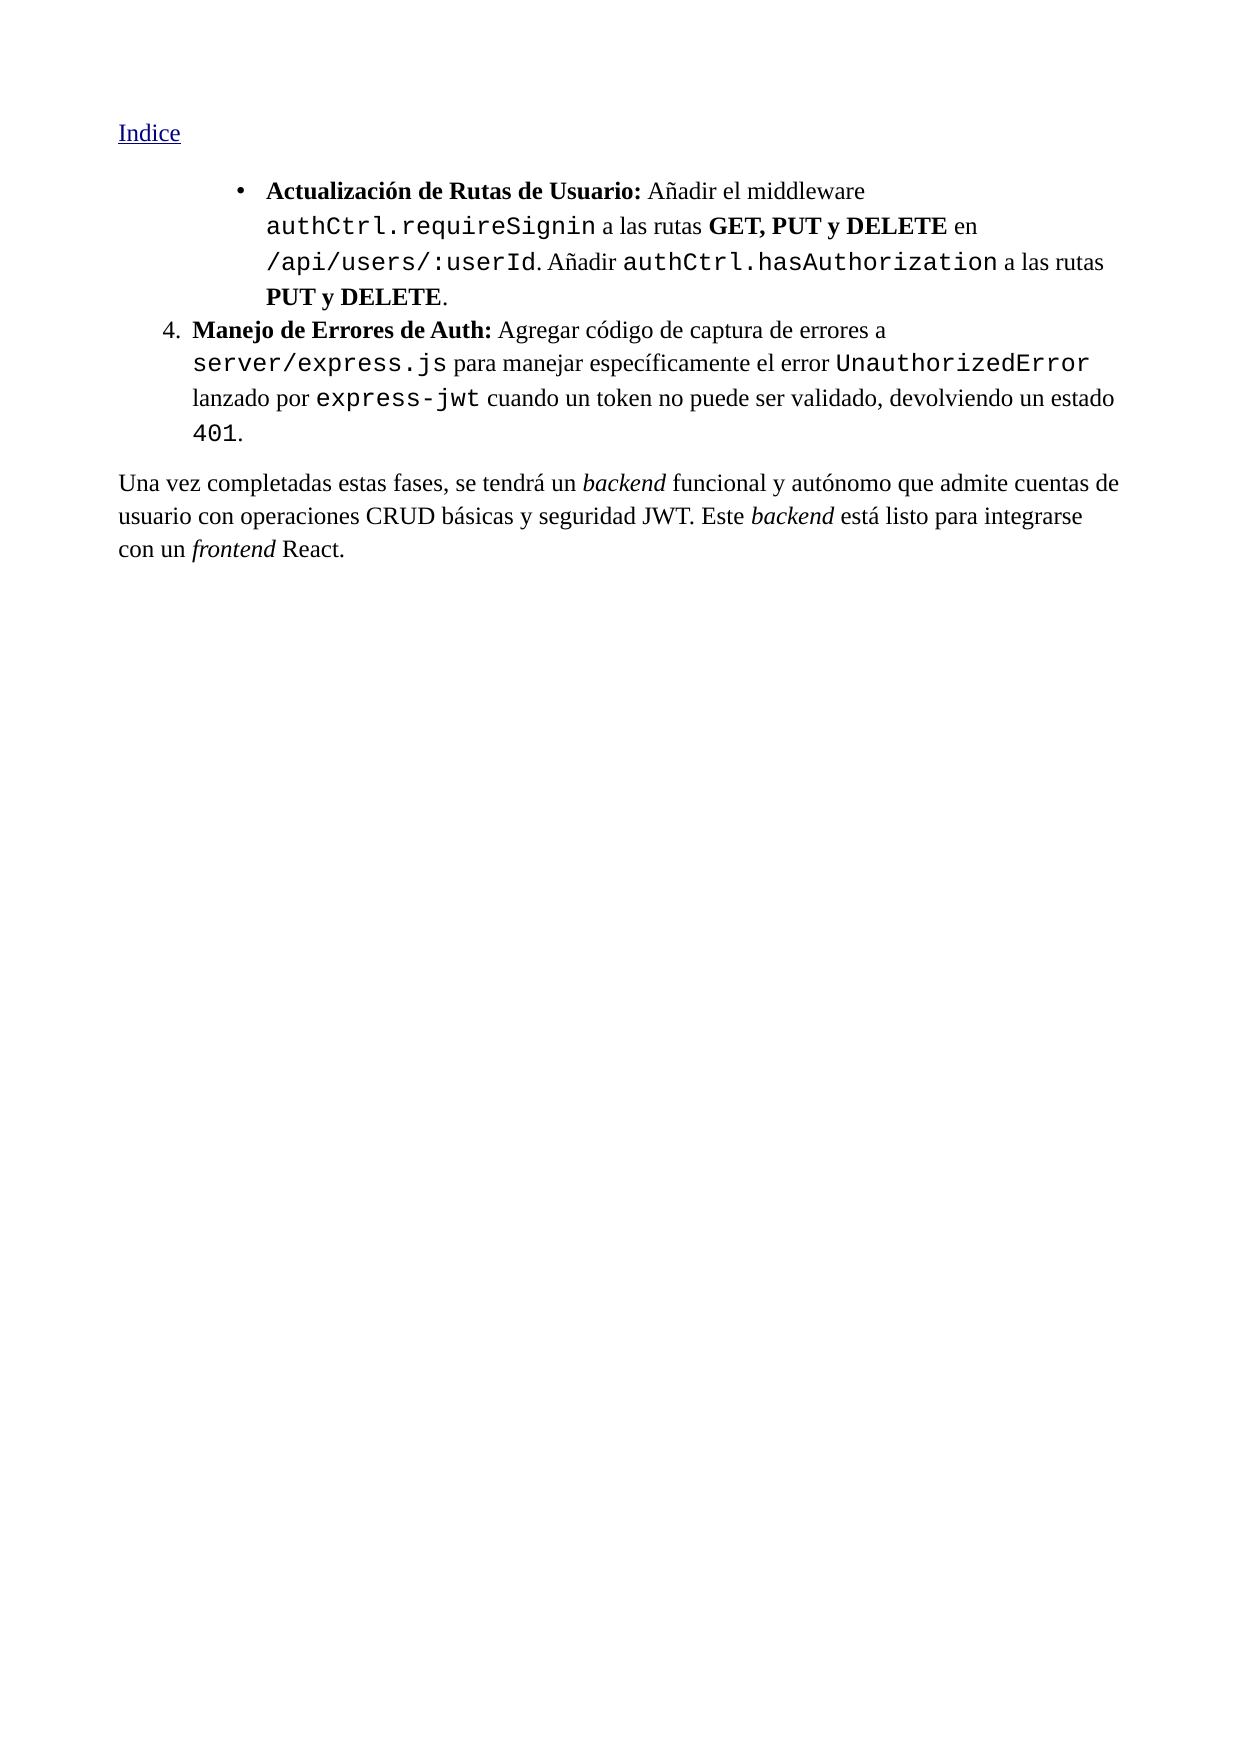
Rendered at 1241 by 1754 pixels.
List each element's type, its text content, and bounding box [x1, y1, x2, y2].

list Actualización de Rutas de Usuario: Añadir el middleware authCtrl.requireSignin a las rutas GET, PUT y DELETE en /api/users/:userId. Añadir authCtrl.hasAuthorization a las rutas PUT y DELETE. [236, 176, 1122, 310]
text Una vez completadas estas fases, se tendrá un backend funcional y autónomo que admite cuentas de usuario con operaciones CRUD básicas y seguridad JWT. Este backend está listo para integrarse con un frontend React. [118, 468, 1122, 563]
list Manejo de Errores de Auth: Agregar código de captura de errores a server/express.js para manejar específicamente el error UnauthorizedError lanzado por express-jwt cuando un token no puede ser validado, devolviendo un estado 401. [162, 315, 1122, 449]
